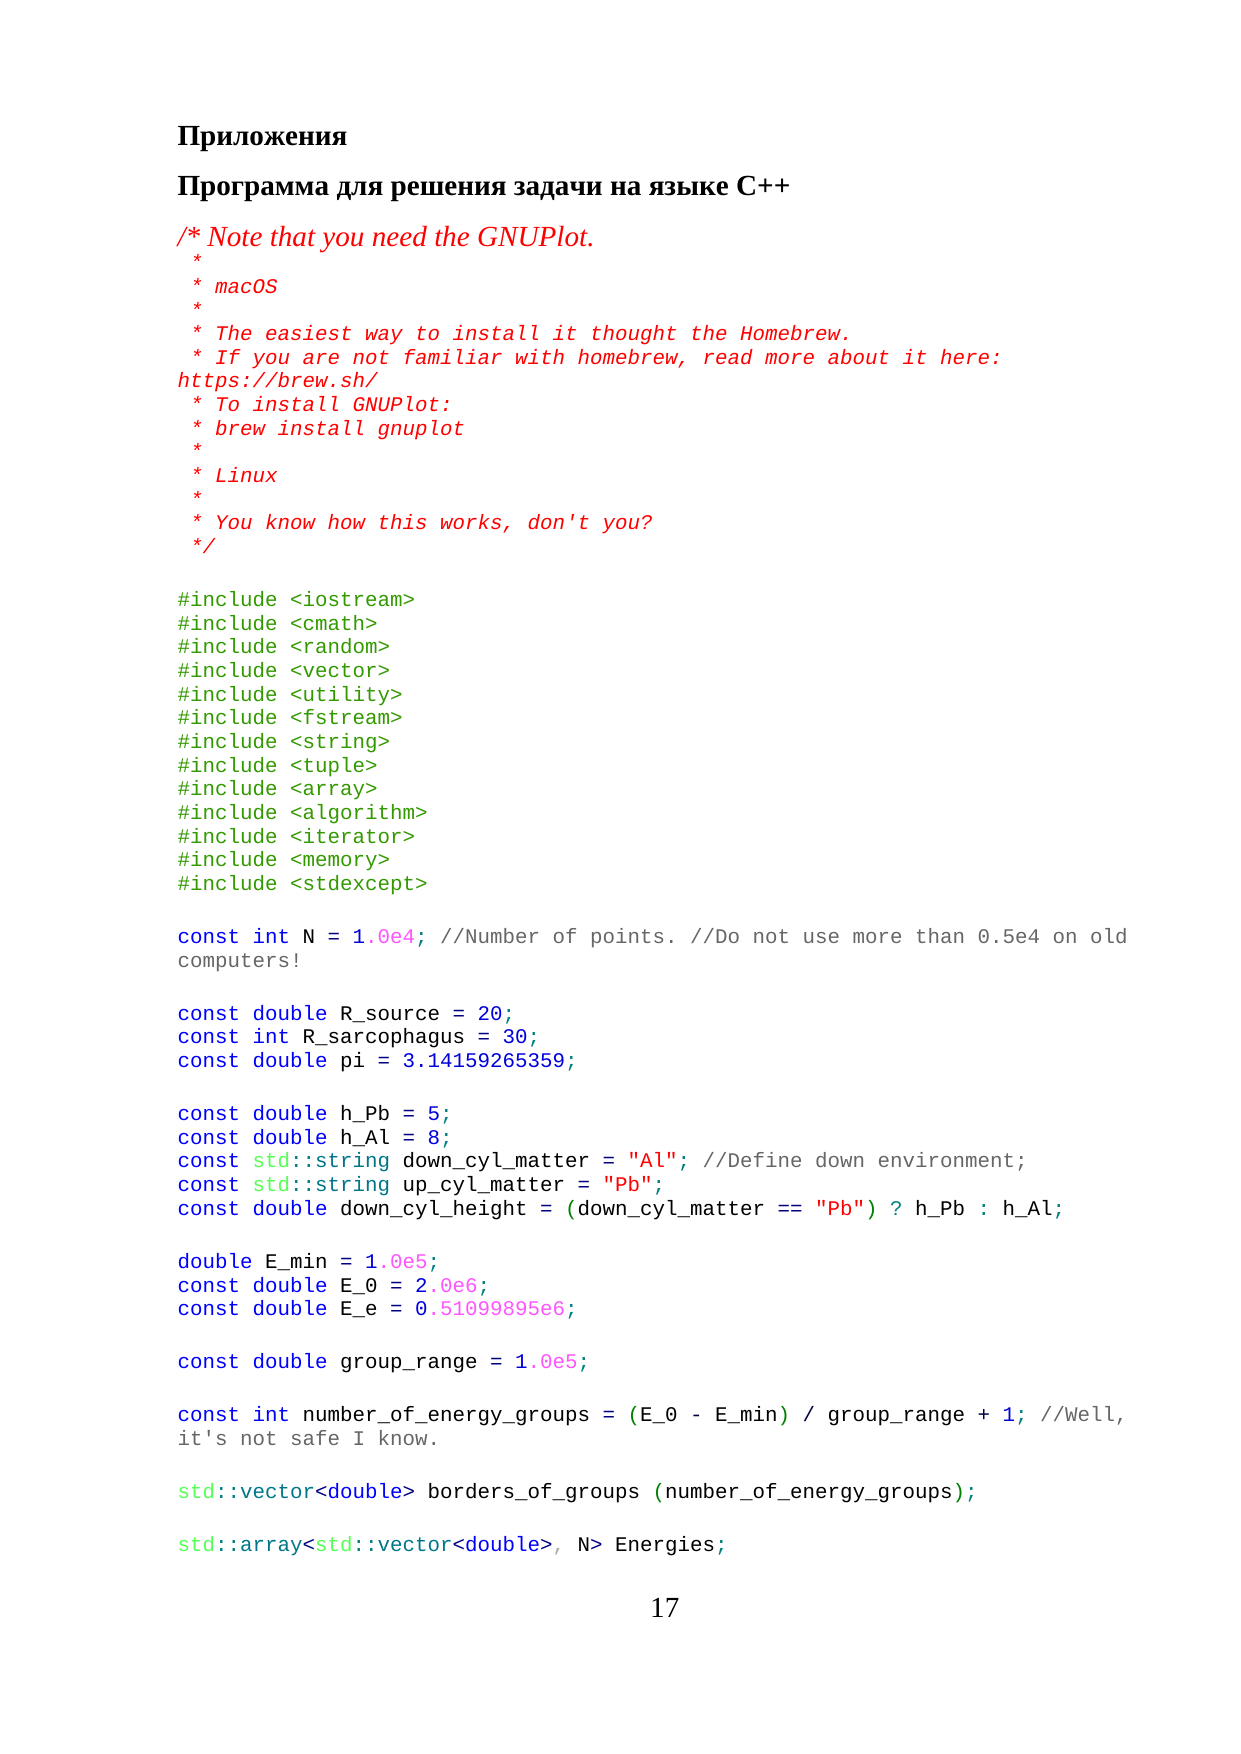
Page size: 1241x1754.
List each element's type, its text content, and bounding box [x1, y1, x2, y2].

text const int N = 1.0e4; //Number of points. //Do not use more than 0.5e4 on old computers! [177, 926, 1152, 973]
text #include <vector> [177, 660, 1152, 684]
text #include <string> [177, 731, 1152, 755]
text * To install GNUPlot: [177, 394, 1152, 418]
text const int R_sarcophagus = 30; [177, 1026, 1152, 1050]
text */ [177, 536, 1152, 560]
text * macOS [177, 276, 1152, 299]
text #include <array> [177, 778, 1152, 802]
text const std::string down_cyl_matter = "Al"; //Define down environment; [177, 1151, 1152, 1174]
text #include <fstream> [177, 707, 1152, 731]
text #include <utility> [177, 684, 1152, 707]
text const double R_source = 20; [177, 1003, 1152, 1026]
subtitle Программа для решения задачи на языке С++ [177, 168, 1152, 202]
text * [177, 299, 1152, 323]
text #include <cmath> [177, 613, 1152, 636]
text std::vector<double> borders_of_groups (number_of_energy_groups); [177, 1481, 1152, 1505]
text #include <random> [177, 636, 1152, 660]
text #include <iostream> [177, 589, 1152, 613]
text const double h_Pb = 5; [177, 1103, 1152, 1127]
text std::array<std::vector<double>, N> Energies; [177, 1534, 1152, 1558]
text double E_min = 1.0e5; [177, 1251, 1152, 1274]
text const double E_0 = 2.0e6; [177, 1274, 1152, 1298]
text * [177, 252, 1152, 276]
text #include <algorithm> [177, 802, 1152, 826]
text const std::string up_cyl_matter = "Pb"; [177, 1174, 1152, 1198]
text * You know how this works, don't you? [177, 512, 1152, 536]
text #include <stdexcept> [177, 873, 1152, 897]
text /* Note that you need the GNUPlot. [177, 219, 1152, 252]
text const double down_cyl_height = (down_cyl_matter == "Pb") ? h_Pb : h_Al; [177, 1198, 1152, 1221]
text const double group_range = 1.0e5; [177, 1351, 1152, 1375]
text const double h_Al = 8; [177, 1127, 1152, 1151]
text * brew install gnuplot [177, 418, 1152, 441]
text const int number_of_energy_groups = (E_0 - E_min) / group_range + 1; //Well, it's not safe I know. [177, 1404, 1152, 1452]
text * [177, 441, 1152, 465]
text #include <iterator> [177, 826, 1152, 849]
text * If you are not familiar with homebrew, read more about it here: https://brew.sh/ [177, 347, 1152, 394]
text const double pi = 3.14159265359; [177, 1050, 1152, 1074]
text * The easiest way to install it thought the Homebrew. [177, 323, 1152, 347]
text #include <tuple> [177, 755, 1152, 778]
subtitle Приложения [177, 118, 1231, 152]
text * Linux [177, 465, 1152, 489]
text #include <memory> [177, 849, 1152, 873]
text const double E_e = 0.51099895e6; [177, 1298, 1152, 1322]
text * [177, 489, 1152, 512]
